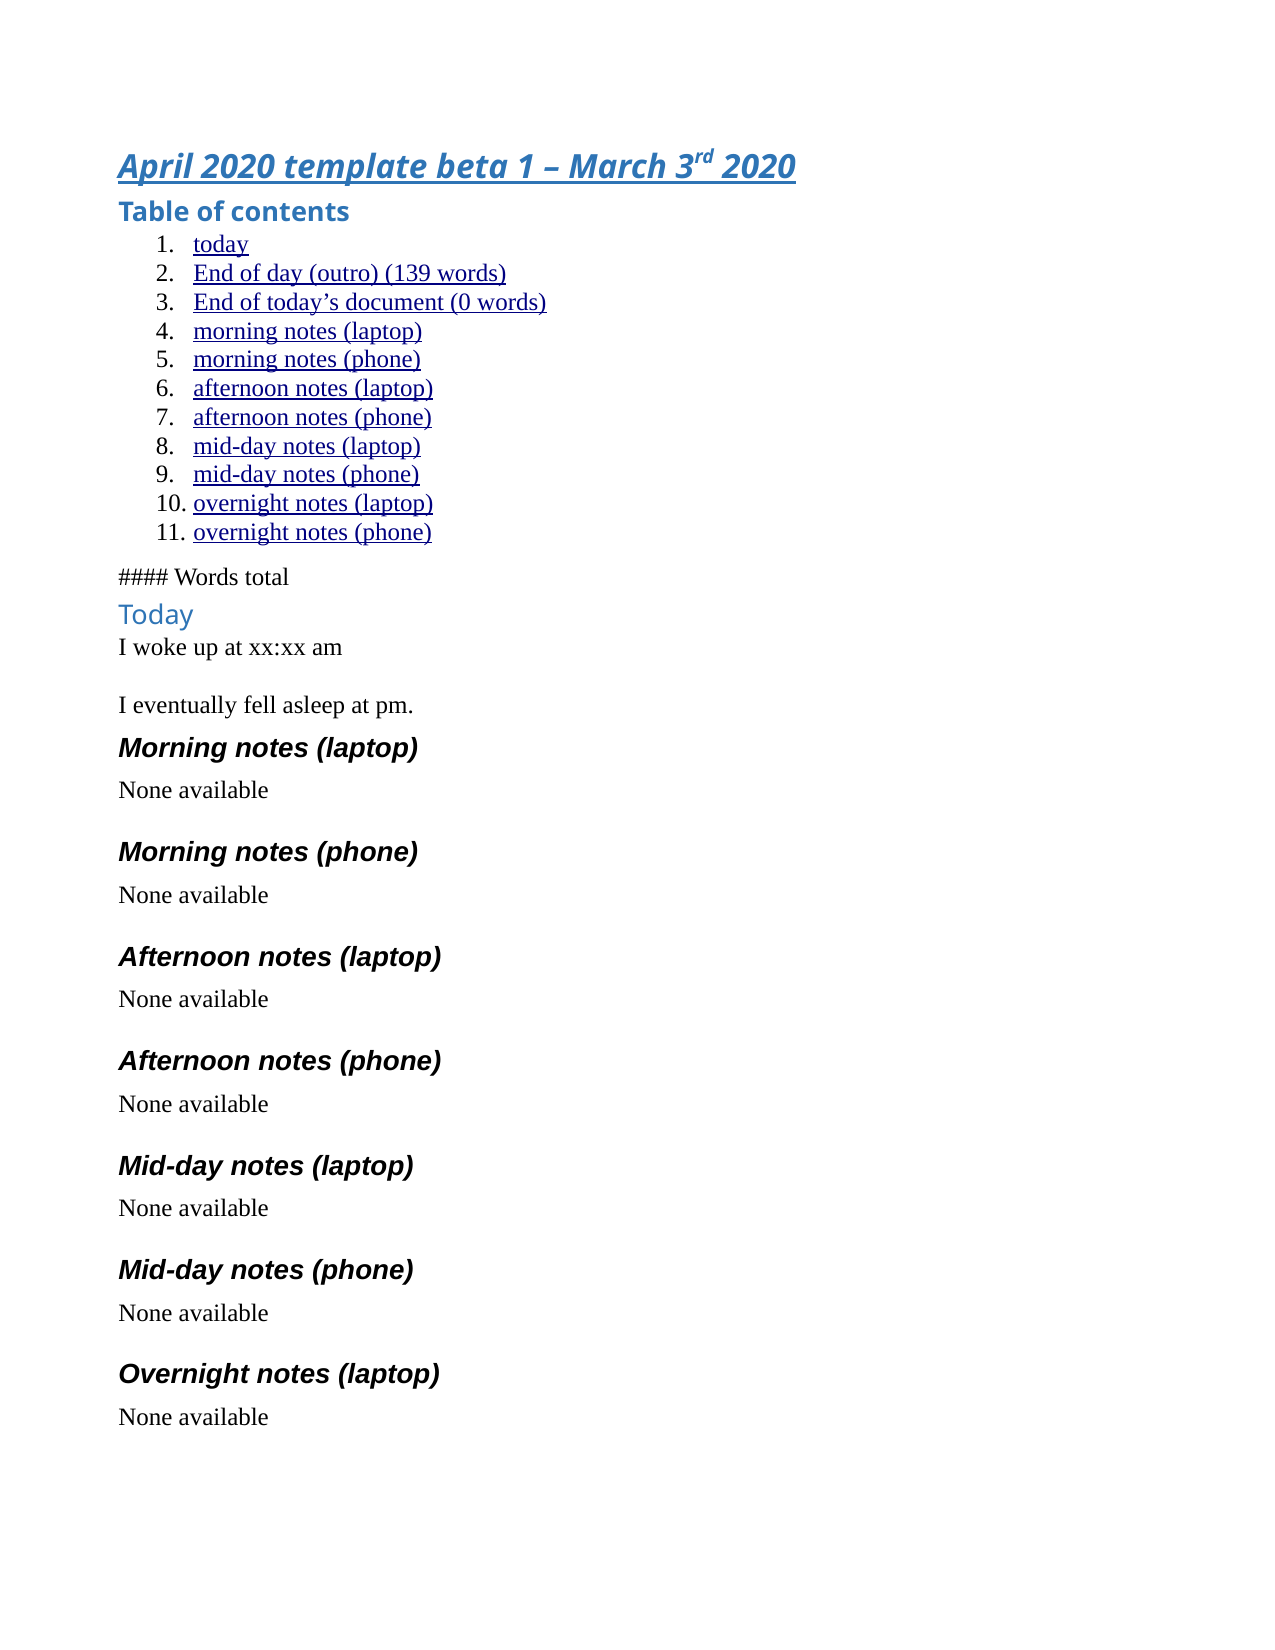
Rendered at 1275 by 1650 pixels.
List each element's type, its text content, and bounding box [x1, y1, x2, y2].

list overnight notes (phone) [156, 517, 1157, 546]
text I eventually fell asleep at pm. [118, 690, 1157, 718]
subtitle Afternoon notes (phone) [118, 1044, 1157, 1076]
list morning notes (laptop) [156, 316, 1157, 344]
text None available [118, 1402, 1157, 1431]
text I woke up at xx:xx am [118, 632, 1157, 661]
text None available [118, 880, 1157, 909]
subtitle Morning notes (phone) [118, 836, 1157, 867]
list mid-day notes (laptop) [156, 431, 1157, 459]
subtitle Mid-day notes (phone) [118, 1253, 1157, 1285]
subtitle Table of contents [118, 193, 1157, 229]
list End of day (outro) (139 words) [156, 258, 1157, 287]
subtitle Morning notes (laptop) [118, 731, 1157, 763]
subtitle Afternoon notes (laptop) [118, 940, 1157, 972]
subtitle Today [118, 595, 1157, 632]
subtitle Overnight notes (laptop) [118, 1358, 1157, 1390]
text #### Words total [118, 562, 1157, 591]
text None available [118, 775, 1157, 804]
subtitle April 2020 template beta 1 – March 3rd 2020 [118, 143, 1157, 188]
text None available [118, 1298, 1157, 1327]
list today [156, 229, 1157, 258]
list mid-day notes (phone) [156, 459, 1157, 488]
list afternoon notes (laptop) [156, 373, 1157, 402]
list afternoon notes (phone) [156, 402, 1157, 431]
text None available [118, 1193, 1157, 1222]
list morning notes (phone) [156, 344, 1157, 373]
subtitle Mid-day notes (laptop) [118, 1149, 1157, 1181]
list End of today’s document (0 words) [156, 287, 1157, 316]
text None available [118, 1089, 1157, 1118]
text None available [118, 984, 1157, 1013]
list overnight notes (laptop) [156, 488, 1157, 517]
